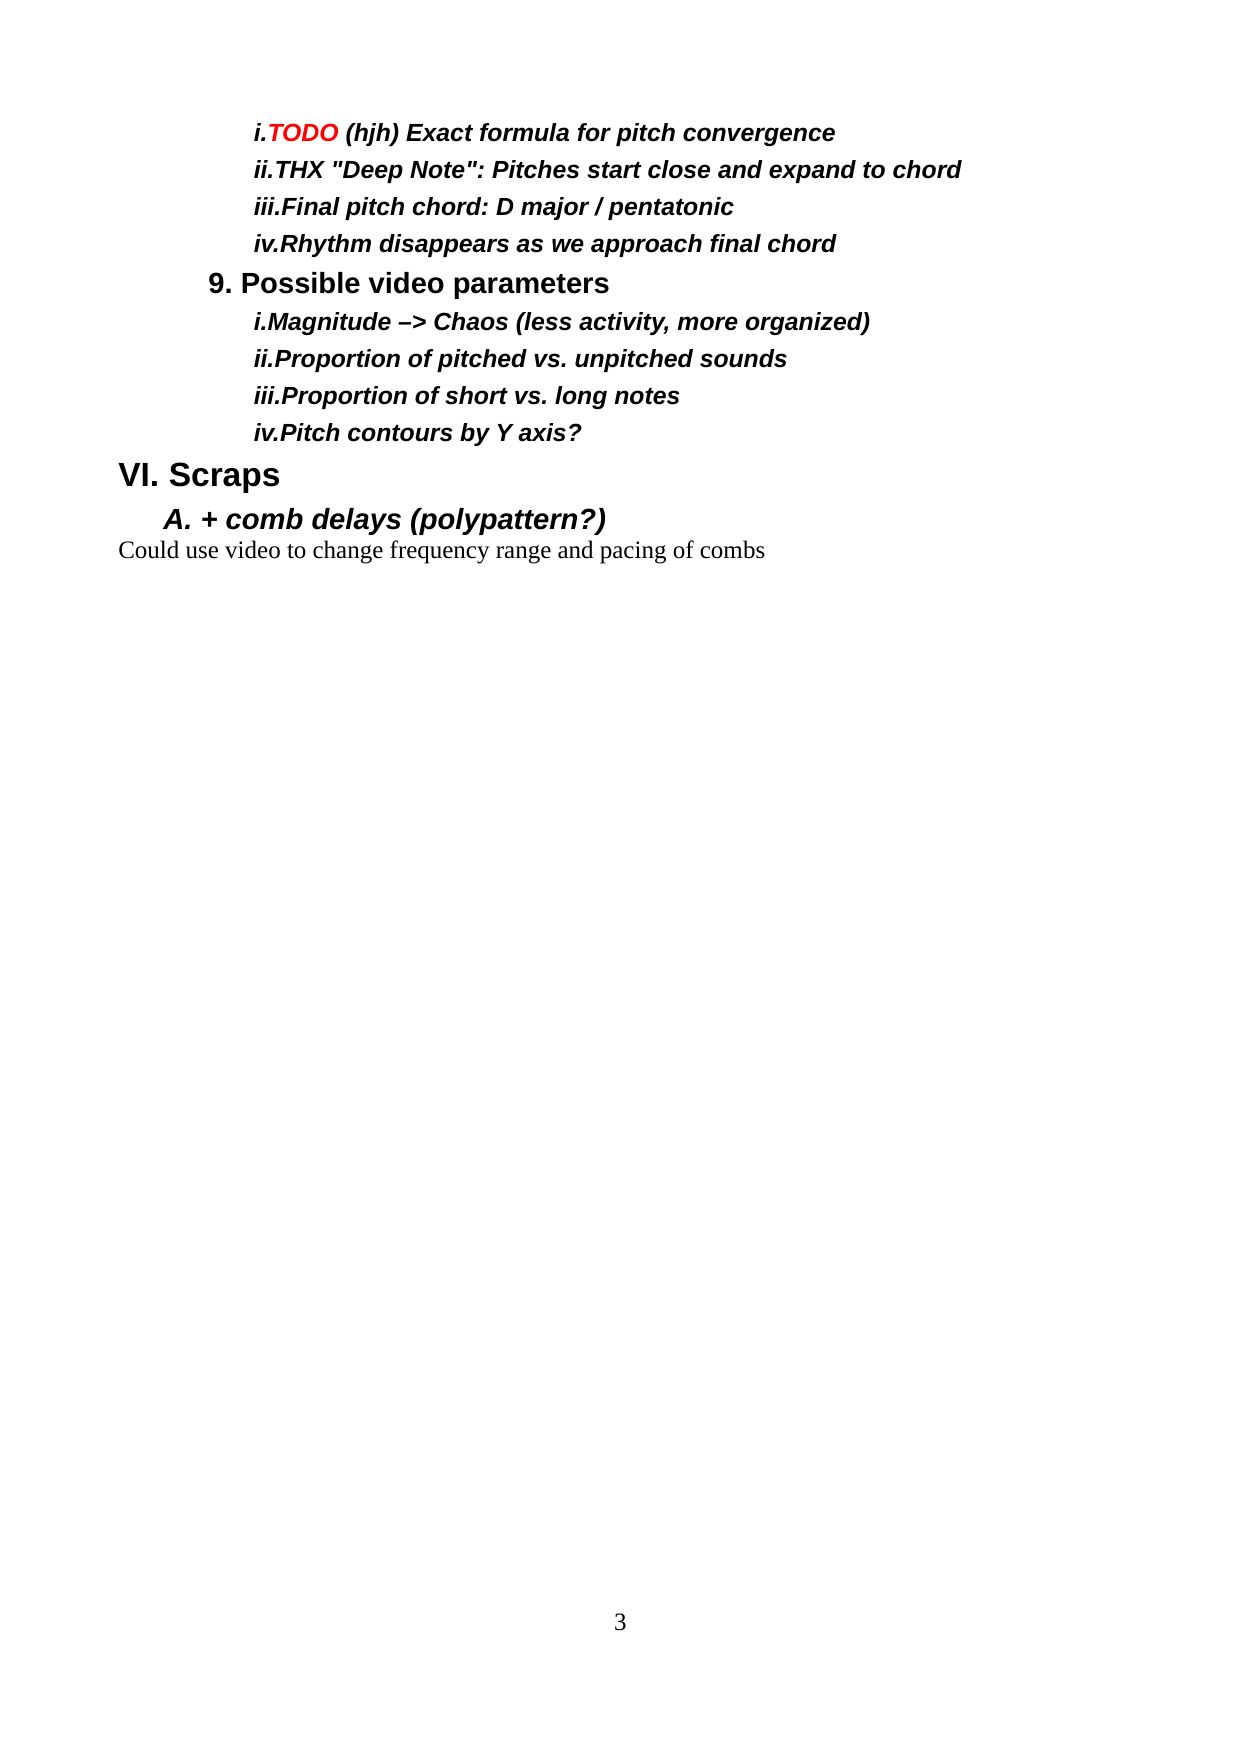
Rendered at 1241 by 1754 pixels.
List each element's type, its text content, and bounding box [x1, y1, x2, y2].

subtitle Final pitch chord: D major / pentatonic [253, 192, 1122, 220]
subtitle Rhythm disappears as we approach final chord [253, 229, 1122, 257]
subtitle Scraps [118, 455, 1122, 494]
subtitle + comb delays (polypattern?) [163, 502, 1122, 536]
subtitle Proportion of pitched vs. unpitched sounds [253, 344, 1122, 373]
subtitle Magnitude –> Chaos (less activity, more organized) [253, 307, 1122, 336]
subtitle THX "Deep Note": Pitches start close and expand to chord [253, 155, 1122, 183]
subtitle Proportion of short vs. long notes [253, 381, 1122, 410]
text Could use video to change frequency range and pacing of combs [118, 536, 1122, 564]
subtitle TODO (hjh) Exact formula for pitch convergence [253, 118, 1122, 147]
subtitle Possible video parameters [208, 266, 1122, 299]
subtitle Pitch contours by Y axis? [253, 418, 1122, 447]
